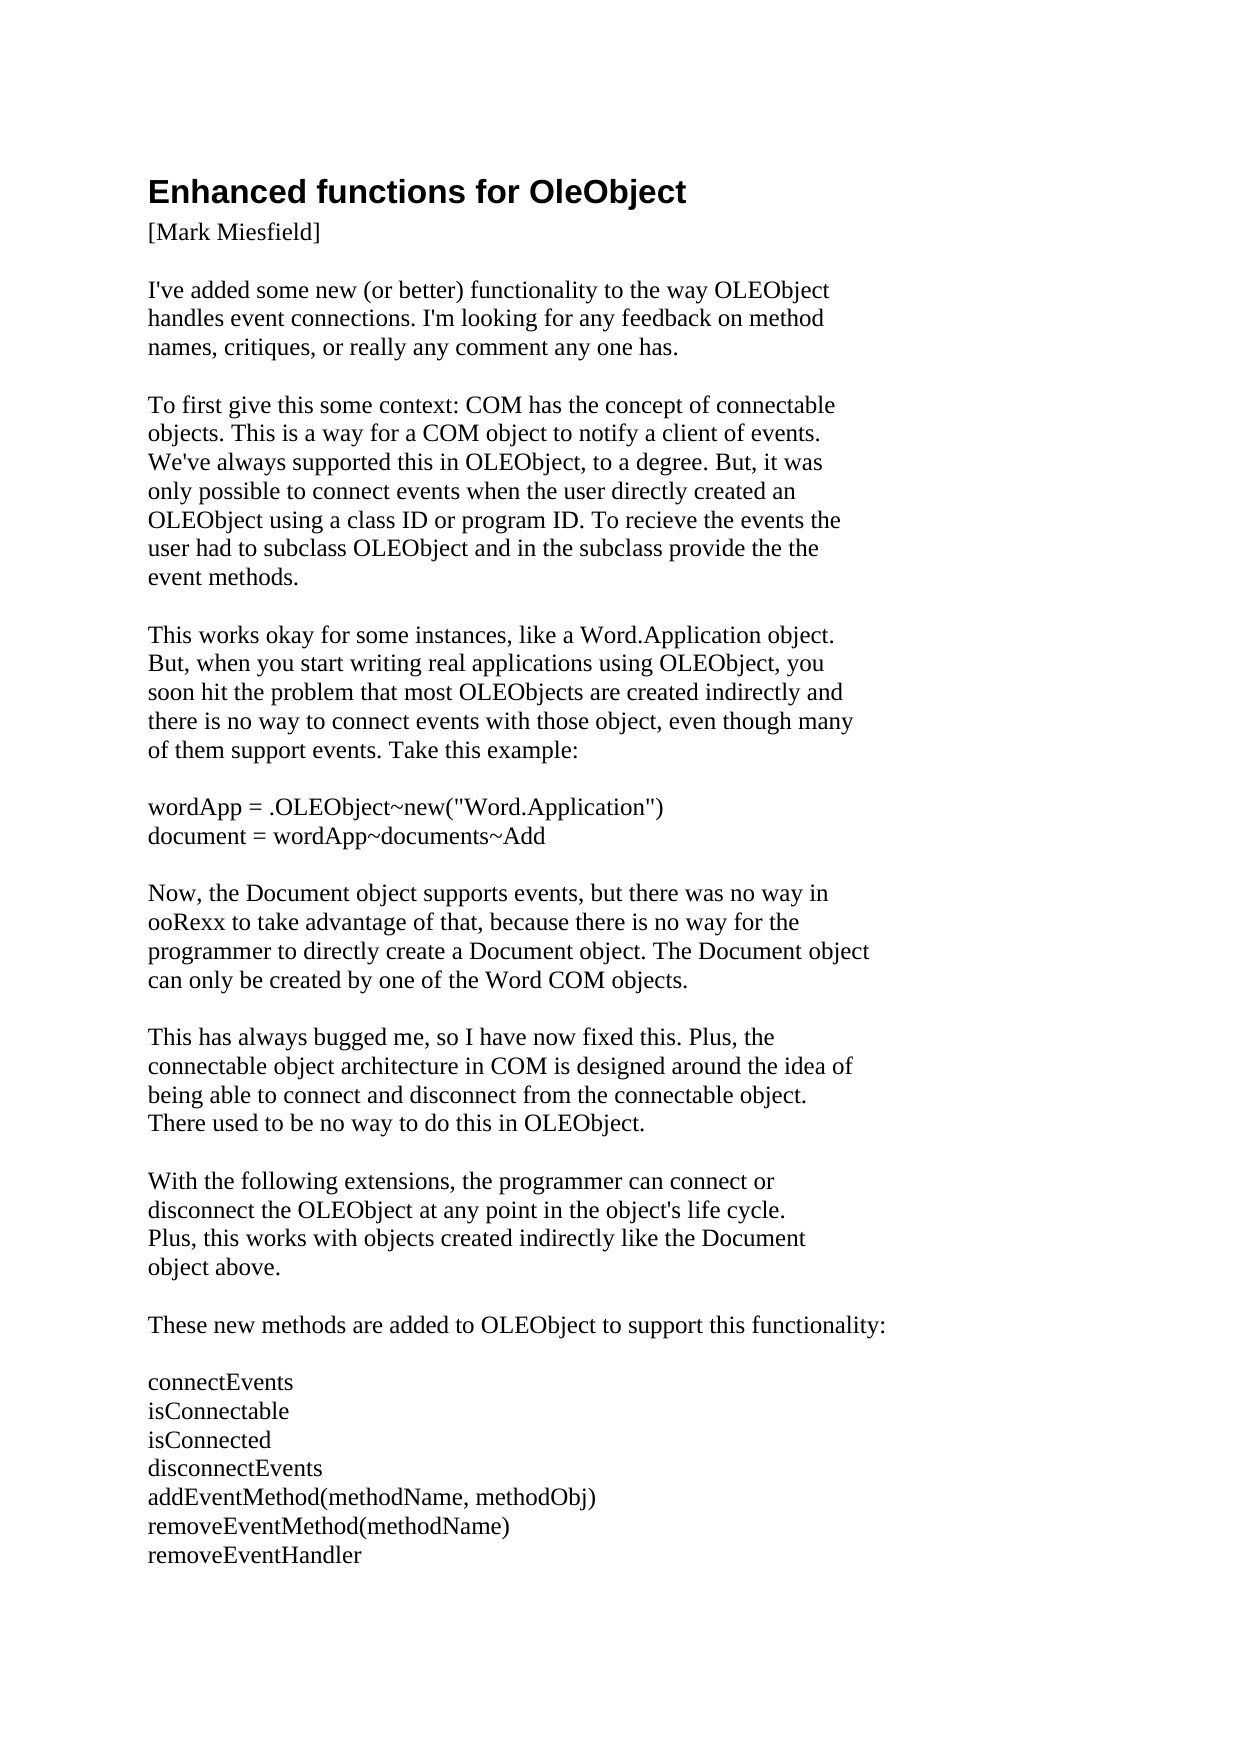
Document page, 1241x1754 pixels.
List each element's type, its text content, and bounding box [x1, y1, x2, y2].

text [Mark Miesfield] [148, 217, 1093, 246]
subtitle Enhanced functions for OleObject [148, 173, 1093, 211]
text I've added some new (or better) functionality to the way OLEObject handles event connections. I'm looking for any feedback on method names, critiques, or really any comment any one has. To first give this some context: COM has the concept of connectable objects. This is a way for a COM object to notify a client of events. We've always supported this in OLEObject, to a degree. But, it was only possible to connect events when the user directly created an OLEObject using a class ID or program ID. To recieve the events the user had to subclass OLEObject and in the subclass provide the the event methods. This works okay for some instances, like a Word.Application object. But, when you start writing real applications using OLEObject, you soon hit the problem that most OLEObjects are created indirectly and there is no way to connect events with those object, even though many of them support events. Take this example: wordApp = .OLEObject~new("Word.Application") document = wordApp~documents~Add Now, the Document object supports events, but there was no way in ooRexx to take advantage of that, because there is no way for the programmer to directly create a Document object. The Document object can only be created by one of the Word COM objects. This has always bugged me, so I have now fixed this. Plus, the connectable object architecture in COM is designed around the idea of being able to connect and disconnect from the connectable object. There used to be no way to do this in OLEObject. With the following extensions, the programmer can connect or disconnect the OLEObject at any point in the object's life cycle. Plus, this works with objects created indirectly like the Document object above. These new methods are added to OLEObject to support this functionality: connectEvents isConnectable isConnected disconnectEvents addEventMethod(methodName, methodObj) removeEventMethod(methodName) removeEventHandler [148, 275, 1093, 1597]
